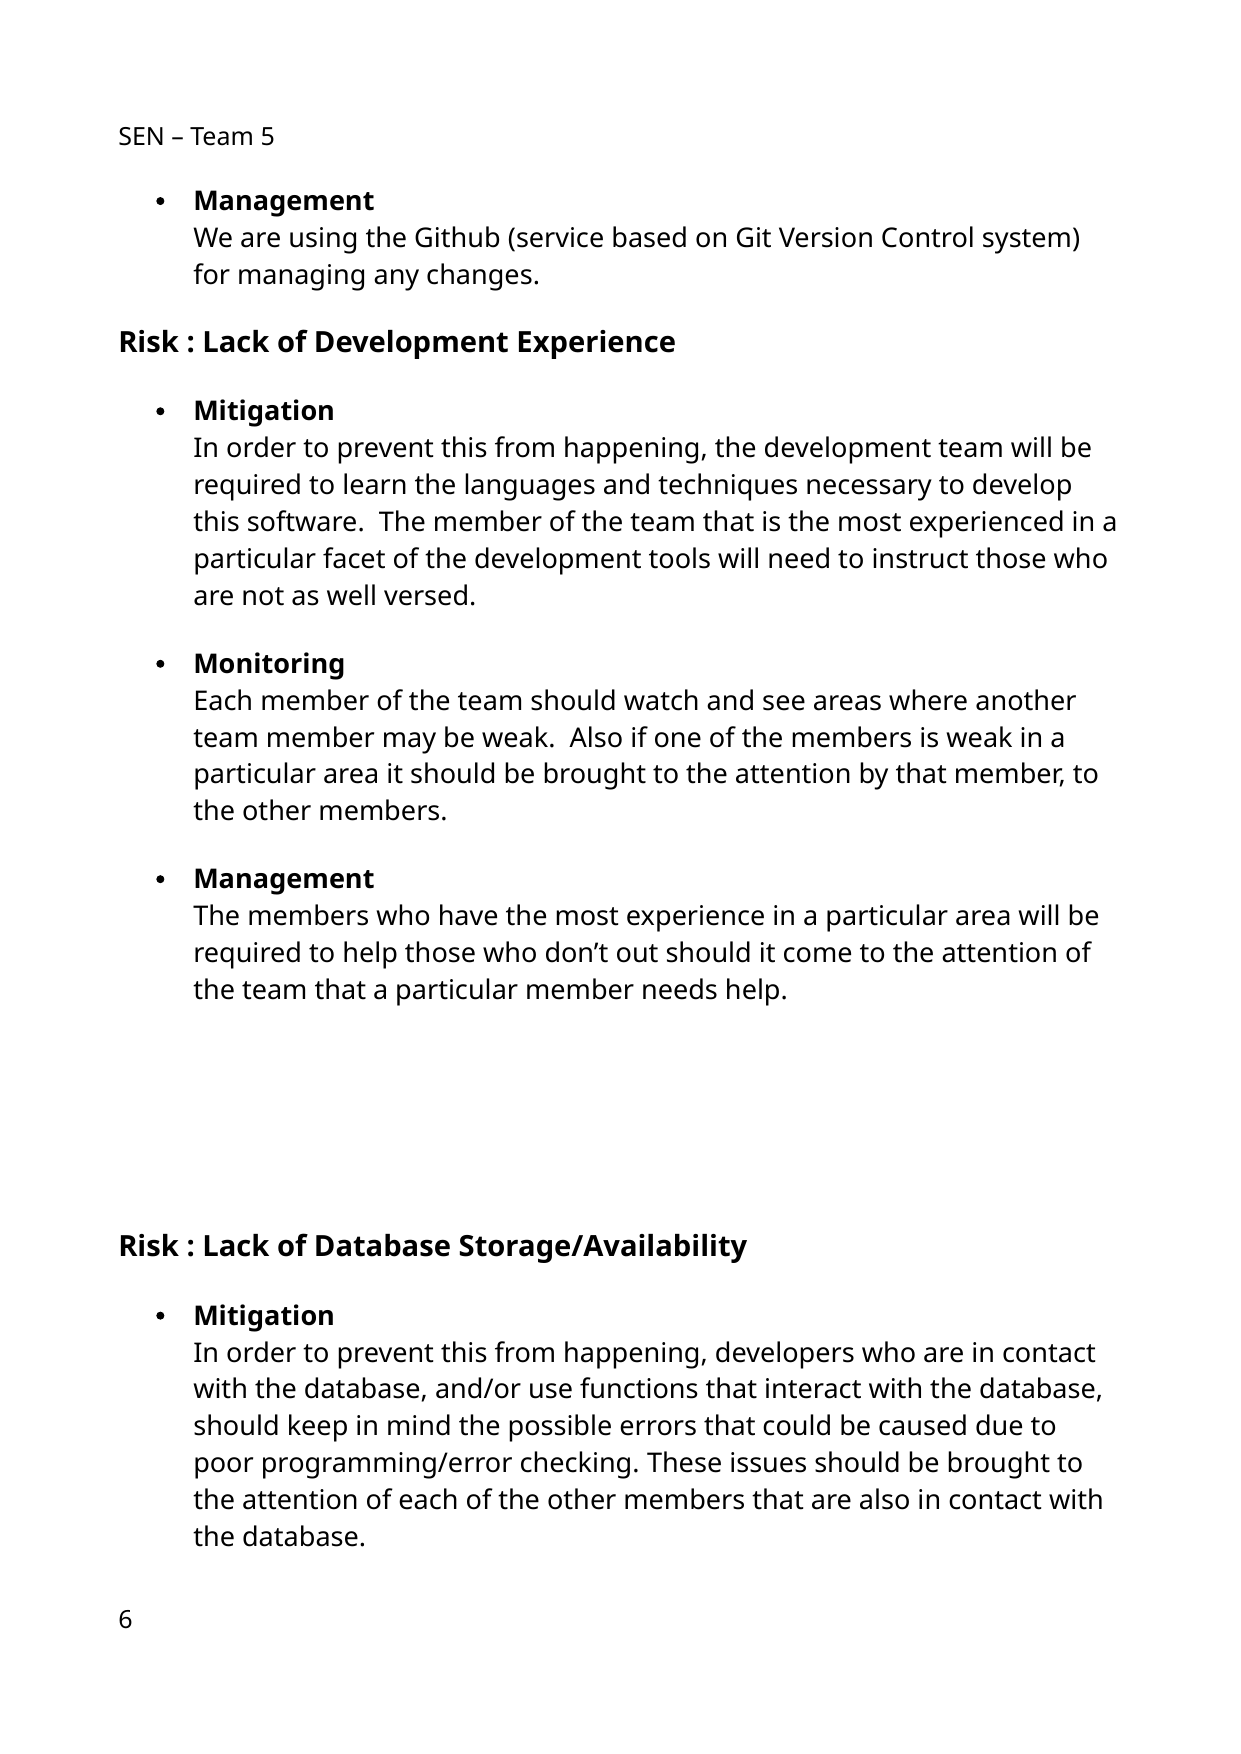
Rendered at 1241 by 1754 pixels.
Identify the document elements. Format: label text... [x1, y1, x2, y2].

text Risk : Lack of Development Experience [118, 321, 1122, 361]
list Monitoring [156, 644, 1122, 681]
text Risk : Lack of Database Storage/Availability [118, 1225, 1122, 1265]
list Each member of the team should watch and see areas where another team member may be weak. Also if one of the members is weak in a particular area it should be brought to the attention by that member, to the other members. [156, 681, 1122, 829]
list Management [156, 182, 1122, 218]
list Mitigation [156, 392, 1122, 429]
list Mitigation [156, 1296, 1122, 1333]
list In order to prevent this from happening, the development team will be required to learn the languages and techniques necessary to develop this software. The member of the team that is the most experienced in a particular facet of the development tools will need to instruct those who are not as well versed. [156, 429, 1122, 613]
list The members who have the most experience in a particular area will be required to help those who don’t out should it come to the attention of the team that a particular member needs help. [156, 897, 1122, 1007]
list Management [156, 860, 1122, 897]
list In order to prevent this from happening, developers who are in contact with the database, and/or use functions that interact with the database, should keep in mind the possible errors that could be caused due to poor programming/error checking. These issues should be brought to the attention of each of the other members that are also in contact with the database. [156, 1333, 1122, 1554]
list We are using the Github (service based on Git Version Control system) for managing any changes. [156, 218, 1122, 292]
